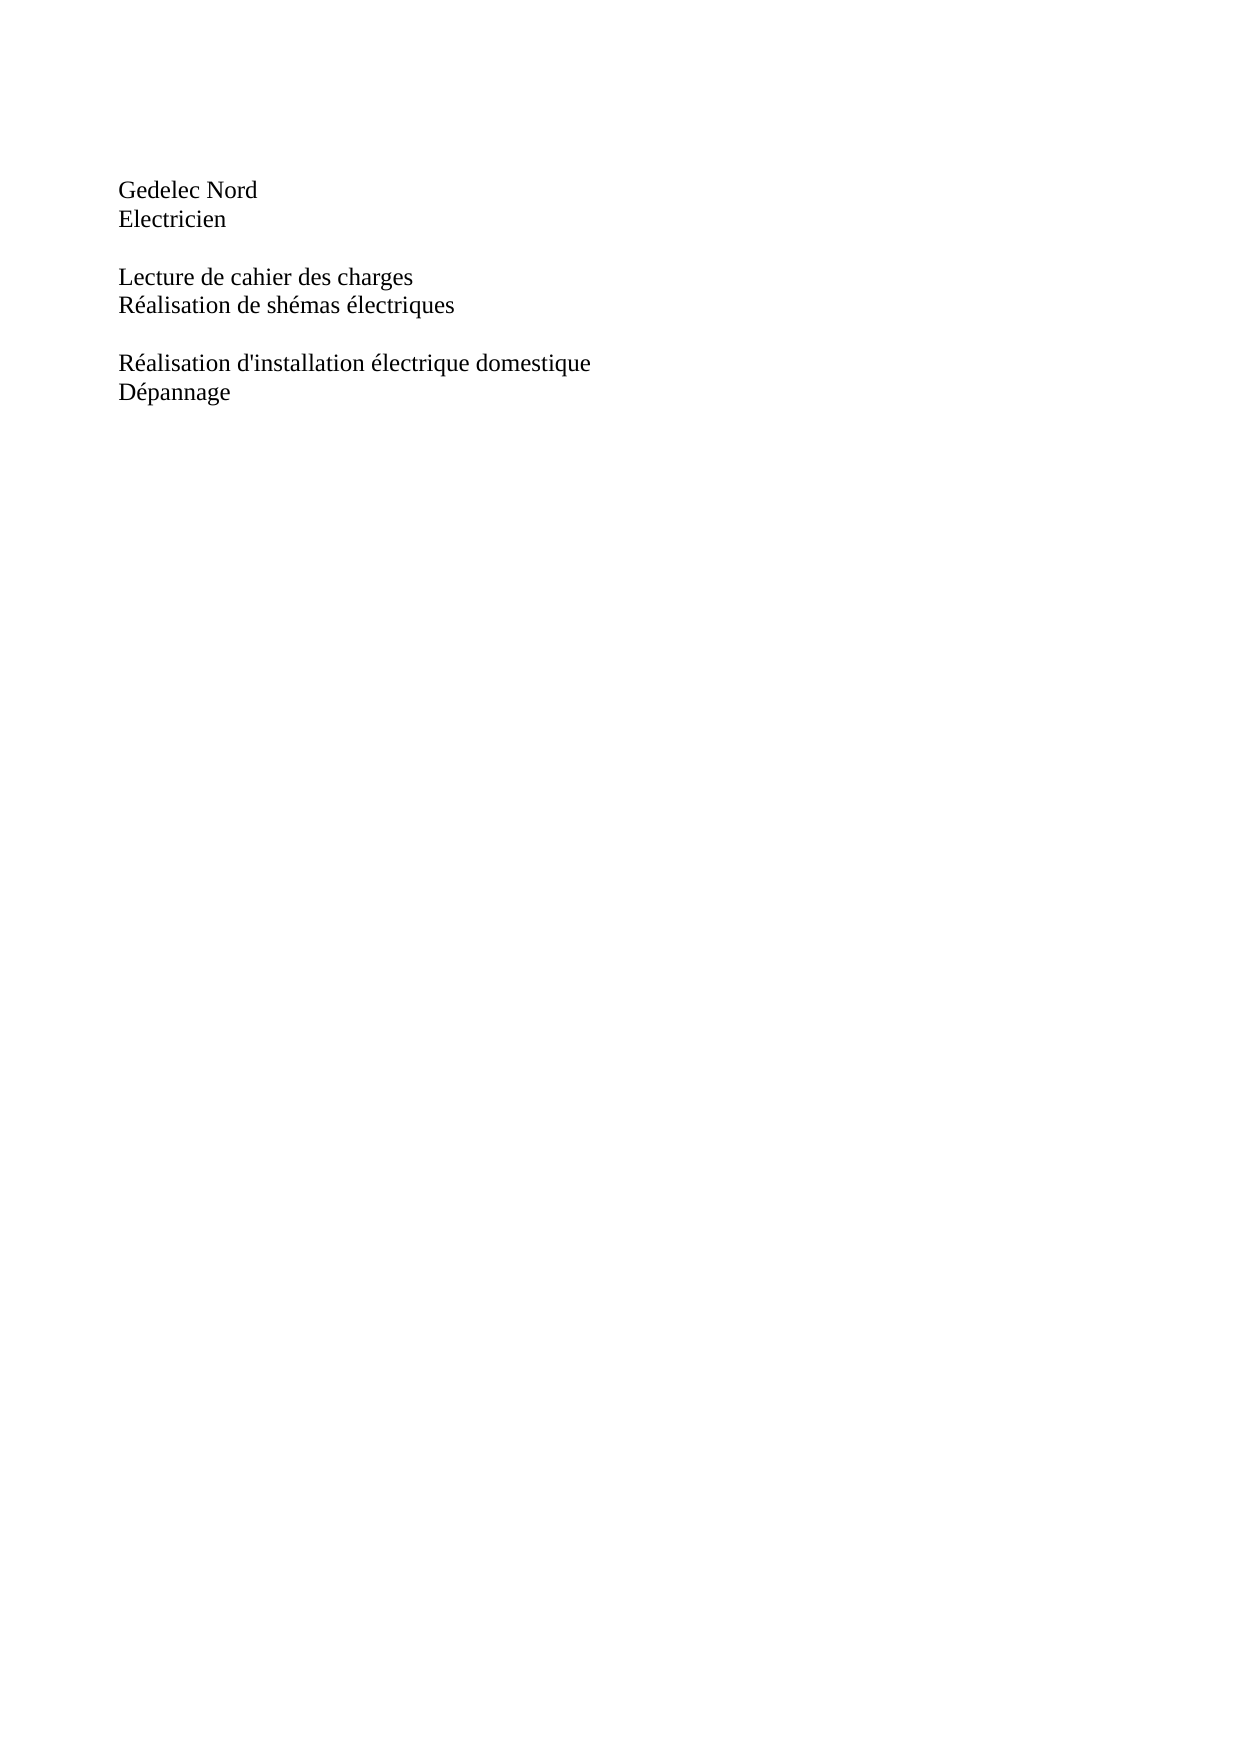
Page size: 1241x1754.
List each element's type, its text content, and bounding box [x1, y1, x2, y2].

text Lecture de cahier des charges [118, 262, 1122, 291]
text Gedelec Nord [118, 176, 1122, 204]
text Electricien [118, 204, 1122, 233]
text Réalisation de shémas électriques [118, 291, 1122, 319]
text Dépannage [118, 377, 1122, 406]
text Réalisation d'installation électrique domestique [118, 348, 1122, 377]
